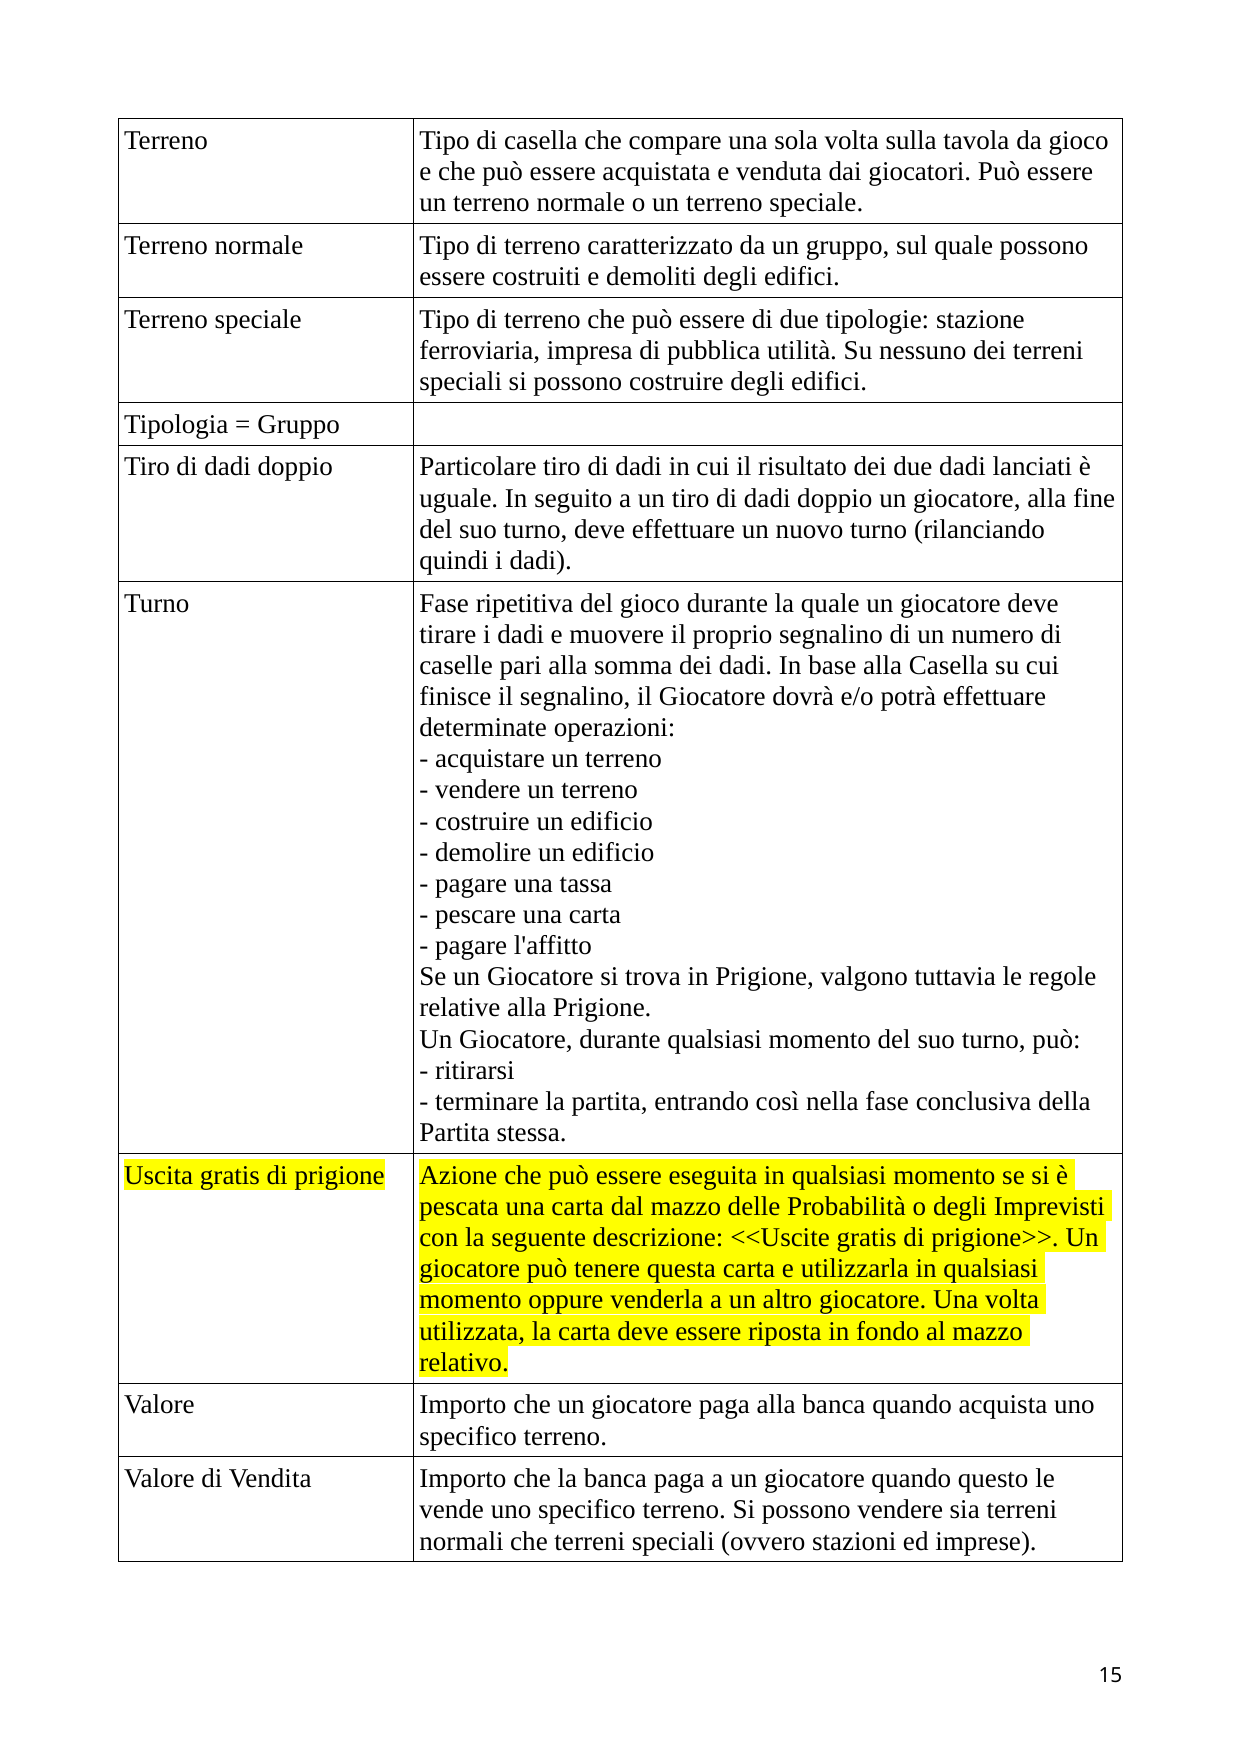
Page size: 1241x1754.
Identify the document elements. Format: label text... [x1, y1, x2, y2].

table_cell Tipo di terreno che può essere di due tipologie: stazione ferroviaria, impresa di pubblica utilità. Su nessuno dei terreni speciali si possono costruire degli edifici. [414, 298, 1122, 402]
table_cell Fase ripetitiva del gioco durante la quale un giocatore deve tirare i dadi e muovere il proprio segnalino di un numero di caselle pari alla somma dei dadi. In base alla Casella su cui finisce il segnalino, il Giocatore dovrà e/o potrà effettuare determinate operazioni: - acquistare un terreno - vendere un terreno - costruire un edificio - demolire un edificio - pagare una tassa - pescare una carta - pagare l'affitto Se un Giocatore si trova in Prigione, valgono tuttavia le regole relative alla Prigione. Un Giocatore, durante qualsiasi momento del suo turno, può: - ritirarsi - terminare la partita, entrando così nella fase conclusiva della Partita stessa. [414, 582, 1122, 1153]
table_cell Tiro di dadi doppio [119, 446, 413, 581]
table_cell Terreno normale [119, 224, 413, 297]
table_cell Particolare tiro di dadi in cui il risultato dei due dadi lanciati è uguale. In seguito a un tiro di dadi doppio un giocatore, alla fine del suo turno, deve effettuare un nuovo turno (rilanciando quindi i dadi). [414, 446, 1122, 581]
table_cell Uscita gratis di prigione [119, 1154, 413, 1383]
table_cell [414, 403, 1122, 445]
table_cell Tipo di casella che compare una sola volta sulla tavola da gioco e che può essere acquistata e venduta dai giocatori. Può essere un terreno normale o un terreno speciale. [414, 119, 1122, 223]
table_cell Azione che può essere eseguita in qualsiasi momento se si è pescata una carta dal mazzo delle Probabilità o degli Imprevisti con la seguente descrizione: <<Uscite gratis di prigione>>. Un giocatore può tenere questa carta e utilizzarla in qualsiasi momento oppure venderla a un altro giocatore. Una volta utilizzata, la carta deve essere riposta in fondo al mazzo relativo. [414, 1154, 1122, 1383]
table_cell Terreno speciale [119, 298, 413, 402]
table_cell Terreno [119, 119, 413, 223]
table_cell Importo che la banca paga a un giocatore quando questo le vende uno specifico terreno. Si possono vendere sia terreni normali che terreni speciali (ovvero stazioni ed imprese). [414, 1457, 1122, 1561]
table_cell Tipo di terreno caratterizzato da un gruppo, sul quale possono essere costruiti e demoliti degli edifici. [414, 224, 1122, 297]
table_cell Valore di Vendita [119, 1457, 413, 1561]
table_cell Tipologia = Gruppo [119, 403, 413, 445]
table_cell Valore [119, 1384, 413, 1456]
table_cell Turno [119, 582, 413, 1153]
table_cell Importo che un giocatore paga alla banca quando acquista uno specifico terreno. [414, 1384, 1122, 1456]
